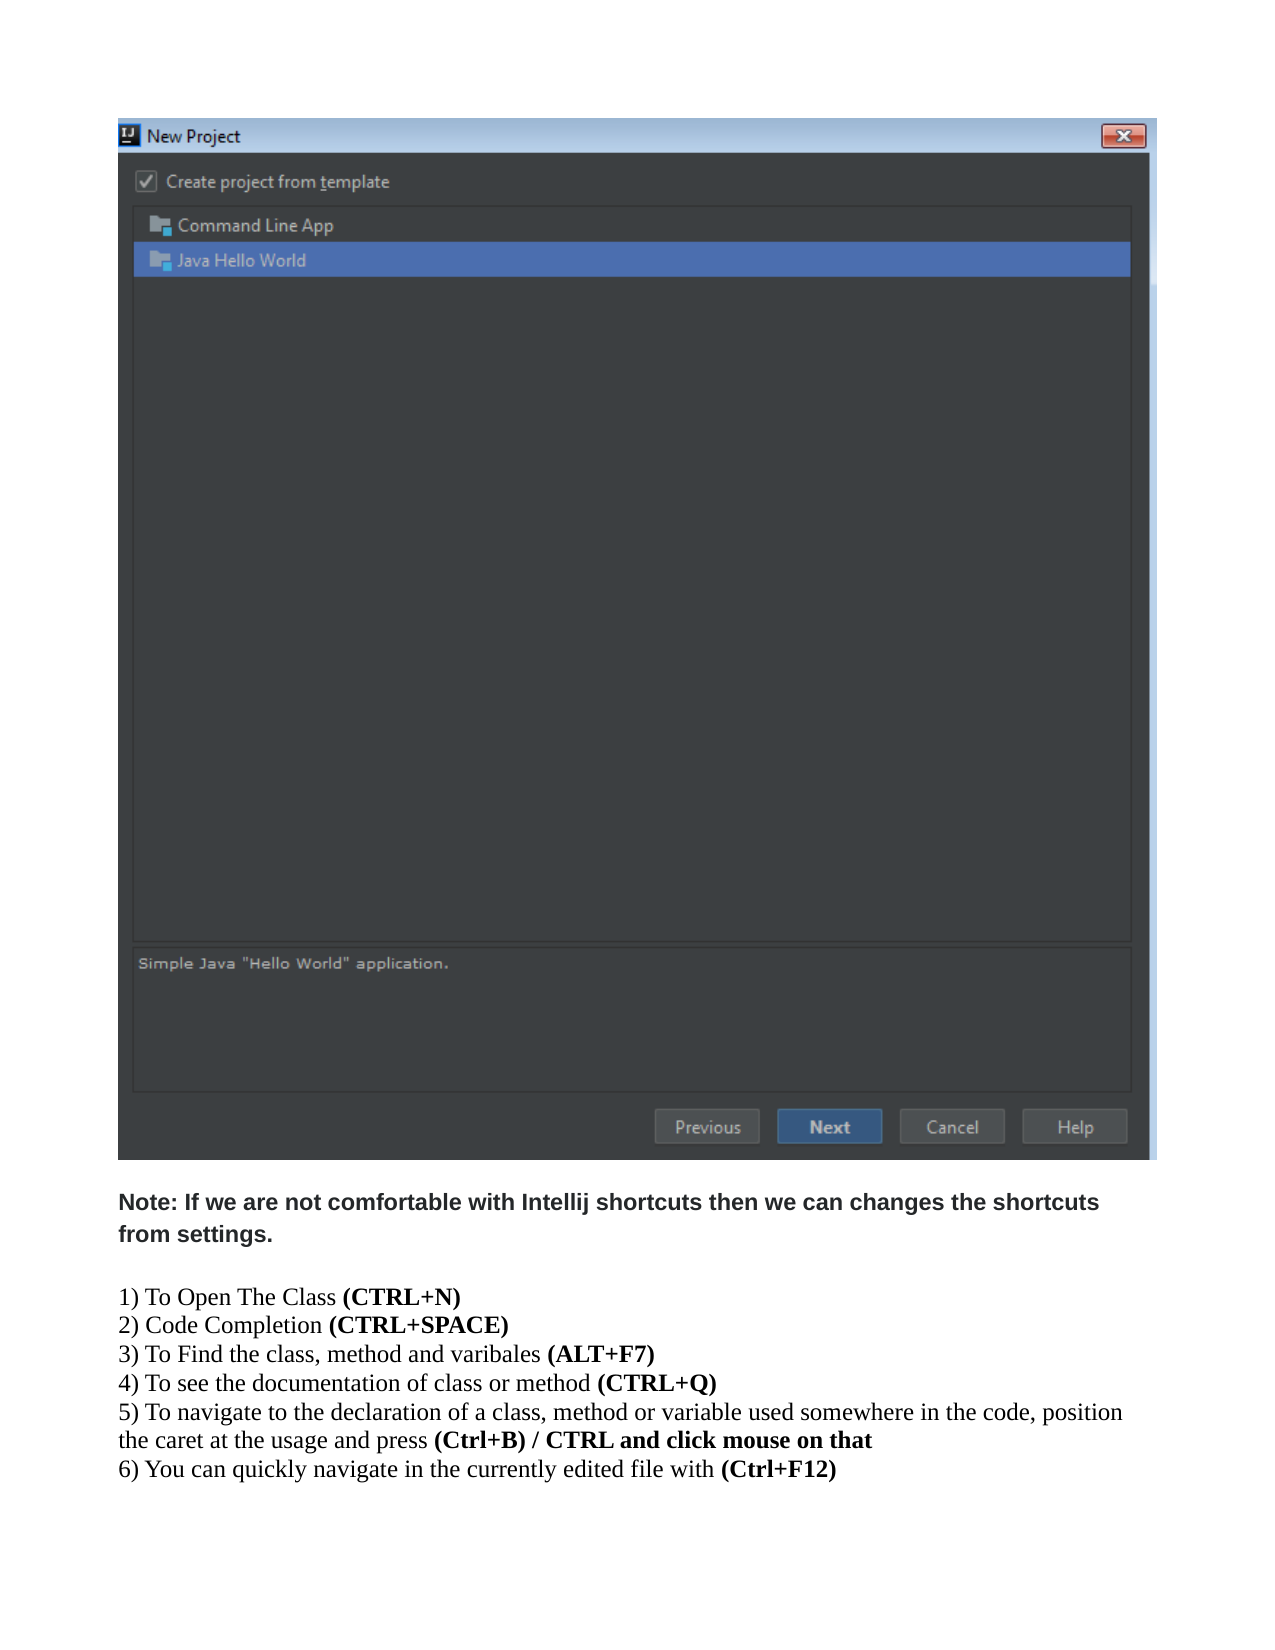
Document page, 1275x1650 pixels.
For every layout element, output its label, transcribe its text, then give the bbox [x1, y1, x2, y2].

text 6) You can quickly navigate in the currently edited file with (Ctrl+F12) [118, 1454, 1157, 1483]
text 4) To see the documentation of class or method (CTRL+Q) [118, 1368, 1157, 1397]
text 3) To Find the class, method and varibales (ALT+F7) [118, 1339, 1157, 1368]
text 5) To navigate to the declaration of a class, method or variable used somewhere in the code, position the caret at the usage and press (Ctrl+B) / CTRL and click mouse on that [118, 1397, 1157, 1454]
text 1) To Open The Class (CTRL+N) [118, 1282, 1157, 1310]
picture [118, 118, 1157, 1160]
text Note: If we are not comfortable with Intellij shortcuts then we can changes the shortcuts from settings. [118, 1188, 1157, 1248]
text 2) Code Completion (CTRL+SPACE) [118, 1310, 1157, 1339]
